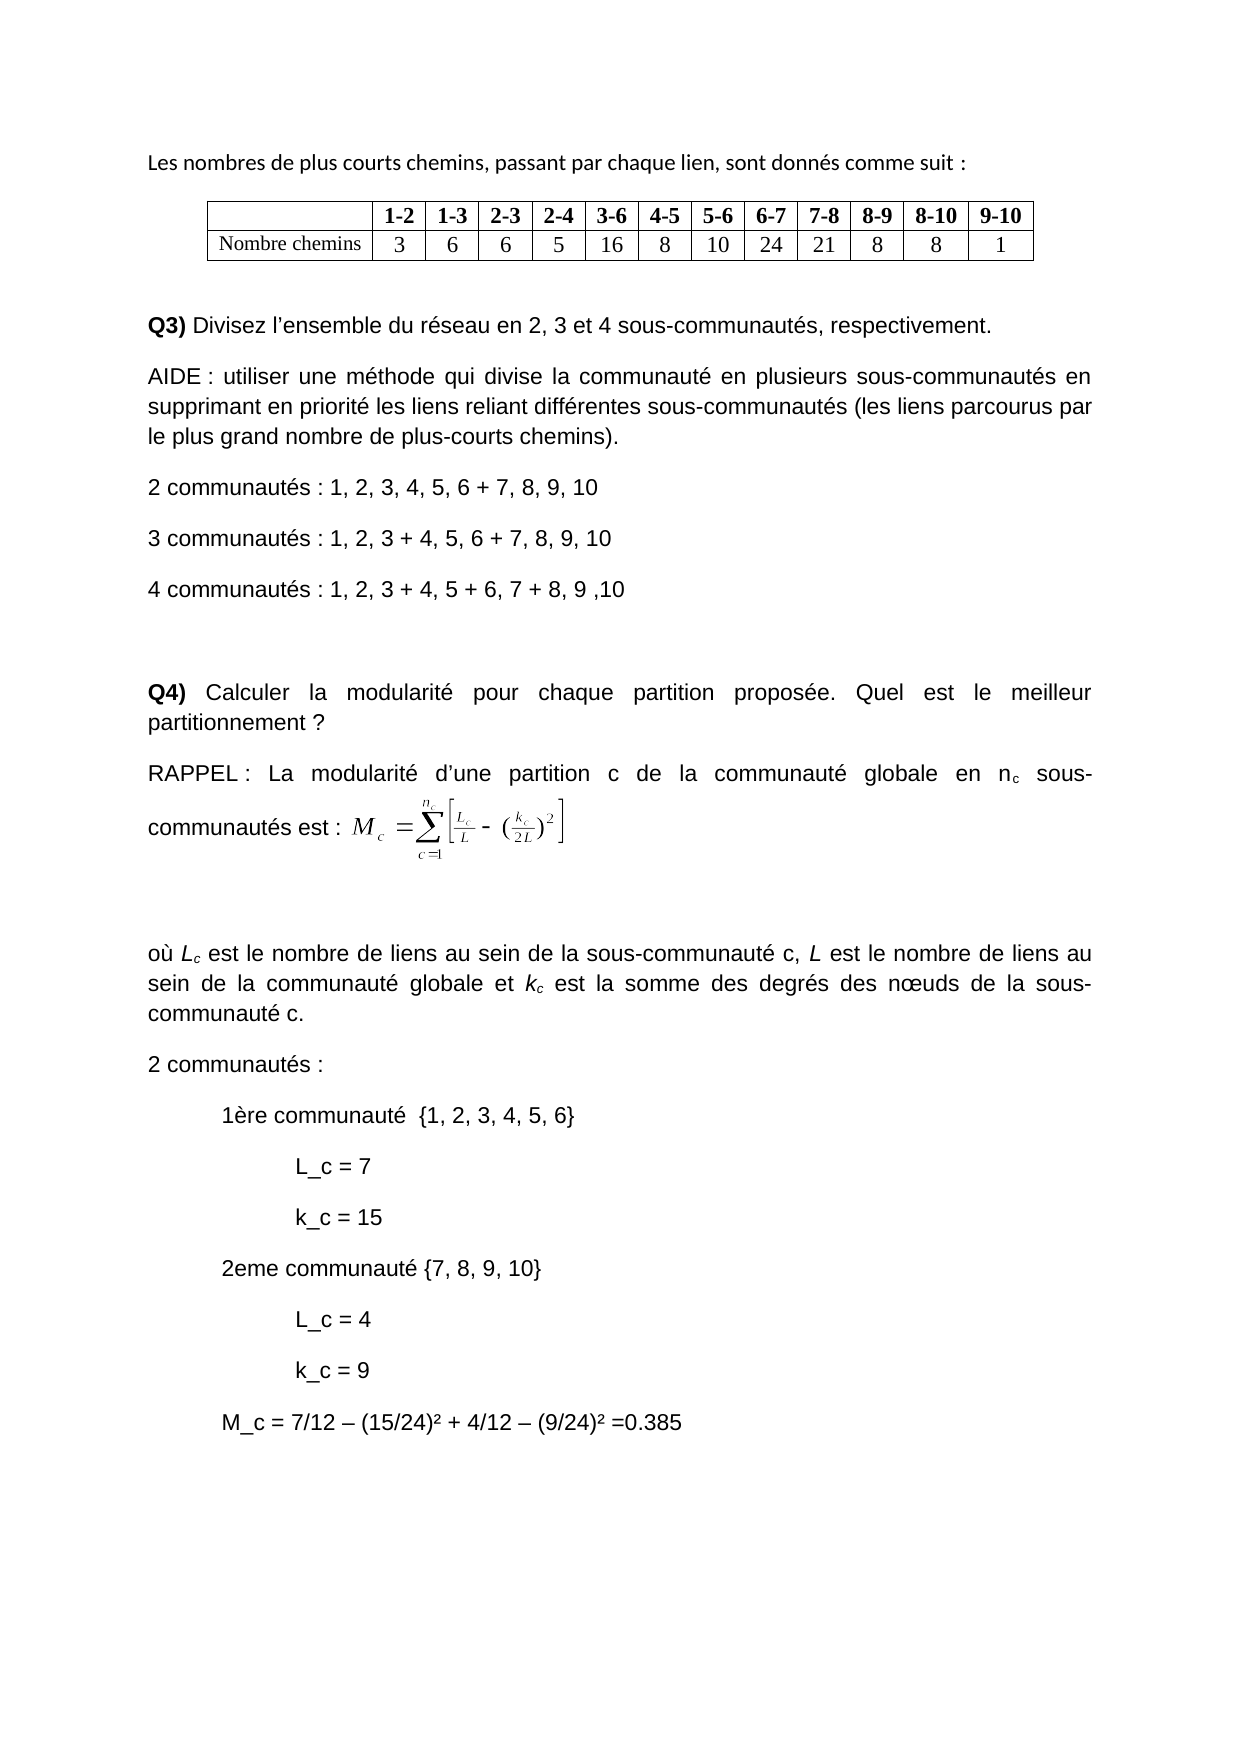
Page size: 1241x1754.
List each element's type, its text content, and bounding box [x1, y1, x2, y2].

table_cell 8 [639, 231, 691, 260]
table_header 8-10 [904, 202, 968, 230]
text 2 communautés : [148, 1051, 1093, 1077]
table_header 4-5 [639, 202, 691, 230]
text AIDE : utiliser une méthode qui divise la communauté en plusieurs sous-communautés en supprimant en priorité les liens reliant différentes sous-communautés (les liens parcourus par le plus grand nombre de plus-courts chemins). [148, 363, 1093, 450]
table_cell 16 [586, 231, 638, 260]
table_header 5-6 [692, 202, 744, 230]
text Q4) Calculer la modularité pour chaque partition proposée. Quel est le meilleur partitionnement ? [148, 678, 1093, 735]
table_header 1-2 [373, 202, 425, 230]
text RAPPEL : La modularité d’une partition c de la communauté globale en nc sous-communautés est : [148, 760, 1093, 864]
text 2eme communauté {7, 8, 9, 10} [148, 1255, 1093, 1282]
table_header 3-6 [586, 202, 638, 230]
table_header 7-8 [798, 202, 850, 230]
table_header 2-3 [479, 202, 532, 230]
table_cell 8 [904, 231, 968, 260]
text 2 communautés : 1, 2, 3, 4, 5, 6 + 7, 8, 9, 10 [148, 474, 1093, 501]
text M_c = 7/12 – (15/24)² + 4/12 – (9/24)² =0.385 [148, 1408, 1093, 1435]
table_header [208, 202, 372, 230]
table_header 1-3 [426, 202, 478, 230]
table_cell 24 [745, 231, 797, 260]
table_cell 10 [692, 231, 744, 260]
table_cell 1 [969, 231, 1033, 260]
table_cell 3 [373, 231, 425, 260]
text Q3) Divisez l’ensemble du réseau en 2, 3 et 4 sous-communautés, respectivement. [148, 312, 1093, 338]
text où Lc est le nombre de liens au sein de la sous-communauté c, L est le nombre de liens au sein de la communauté globale et kc est la somme des degrés des nœuds de la sous-communauté c. [148, 940, 1093, 1026]
text k_c = 15 [148, 1204, 1093, 1231]
table_cell 6 [426, 231, 478, 260]
text L_c = 4 [148, 1306, 1093, 1333]
text L_c = 7 [148, 1153, 1093, 1179]
table_header 2-4 [533, 202, 585, 230]
text Les nombres de plus courts chemins, passant par chaque lien, sont donnés comme suit : [148, 148, 1093, 176]
table_header 9-10 [969, 202, 1033, 230]
text 1ère communauté {1, 2, 3, 4, 5, 6} [148, 1102, 1093, 1128]
text 3 communautés : 1, 2, 3 + 4, 5, 6 + 7, 8, 9, 10 [148, 525, 1093, 552]
table_cell 8 [851, 231, 903, 260]
table_cell 5 [533, 231, 585, 260]
table_cell 21 [798, 231, 850, 260]
table_cell 6 [479, 231, 532, 260]
text k_c = 9 [148, 1357, 1093, 1384]
table_header 8-9 [851, 202, 903, 230]
table_header 6-7 [745, 202, 797, 230]
text 4 communautés : 1, 2, 3 + 4, 5 + 6, 7 + 8, 9 ,10 [148, 576, 1093, 603]
table_cell Nombre chemins [208, 231, 372, 260]
